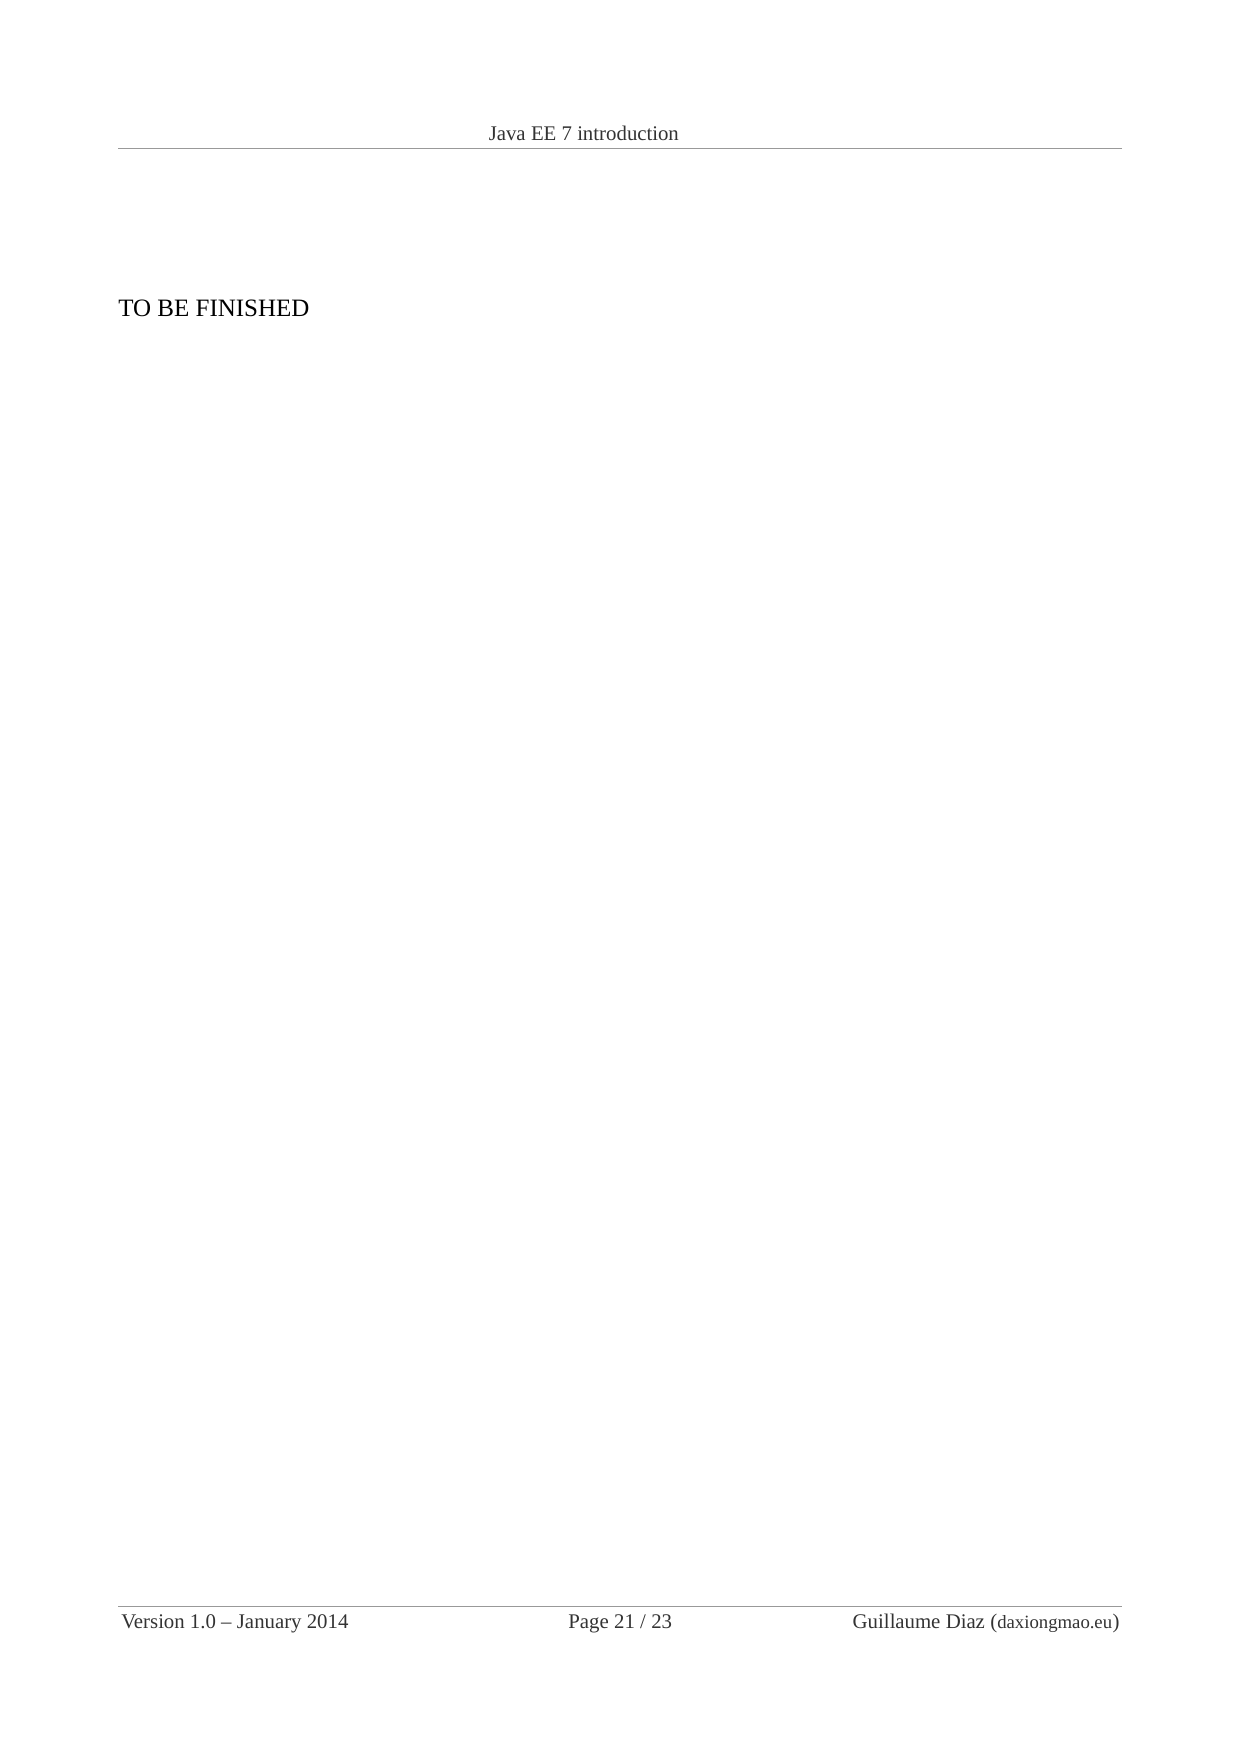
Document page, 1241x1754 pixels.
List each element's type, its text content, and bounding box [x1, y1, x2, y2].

text TO BE FINISHED [118, 293, 1122, 321]
